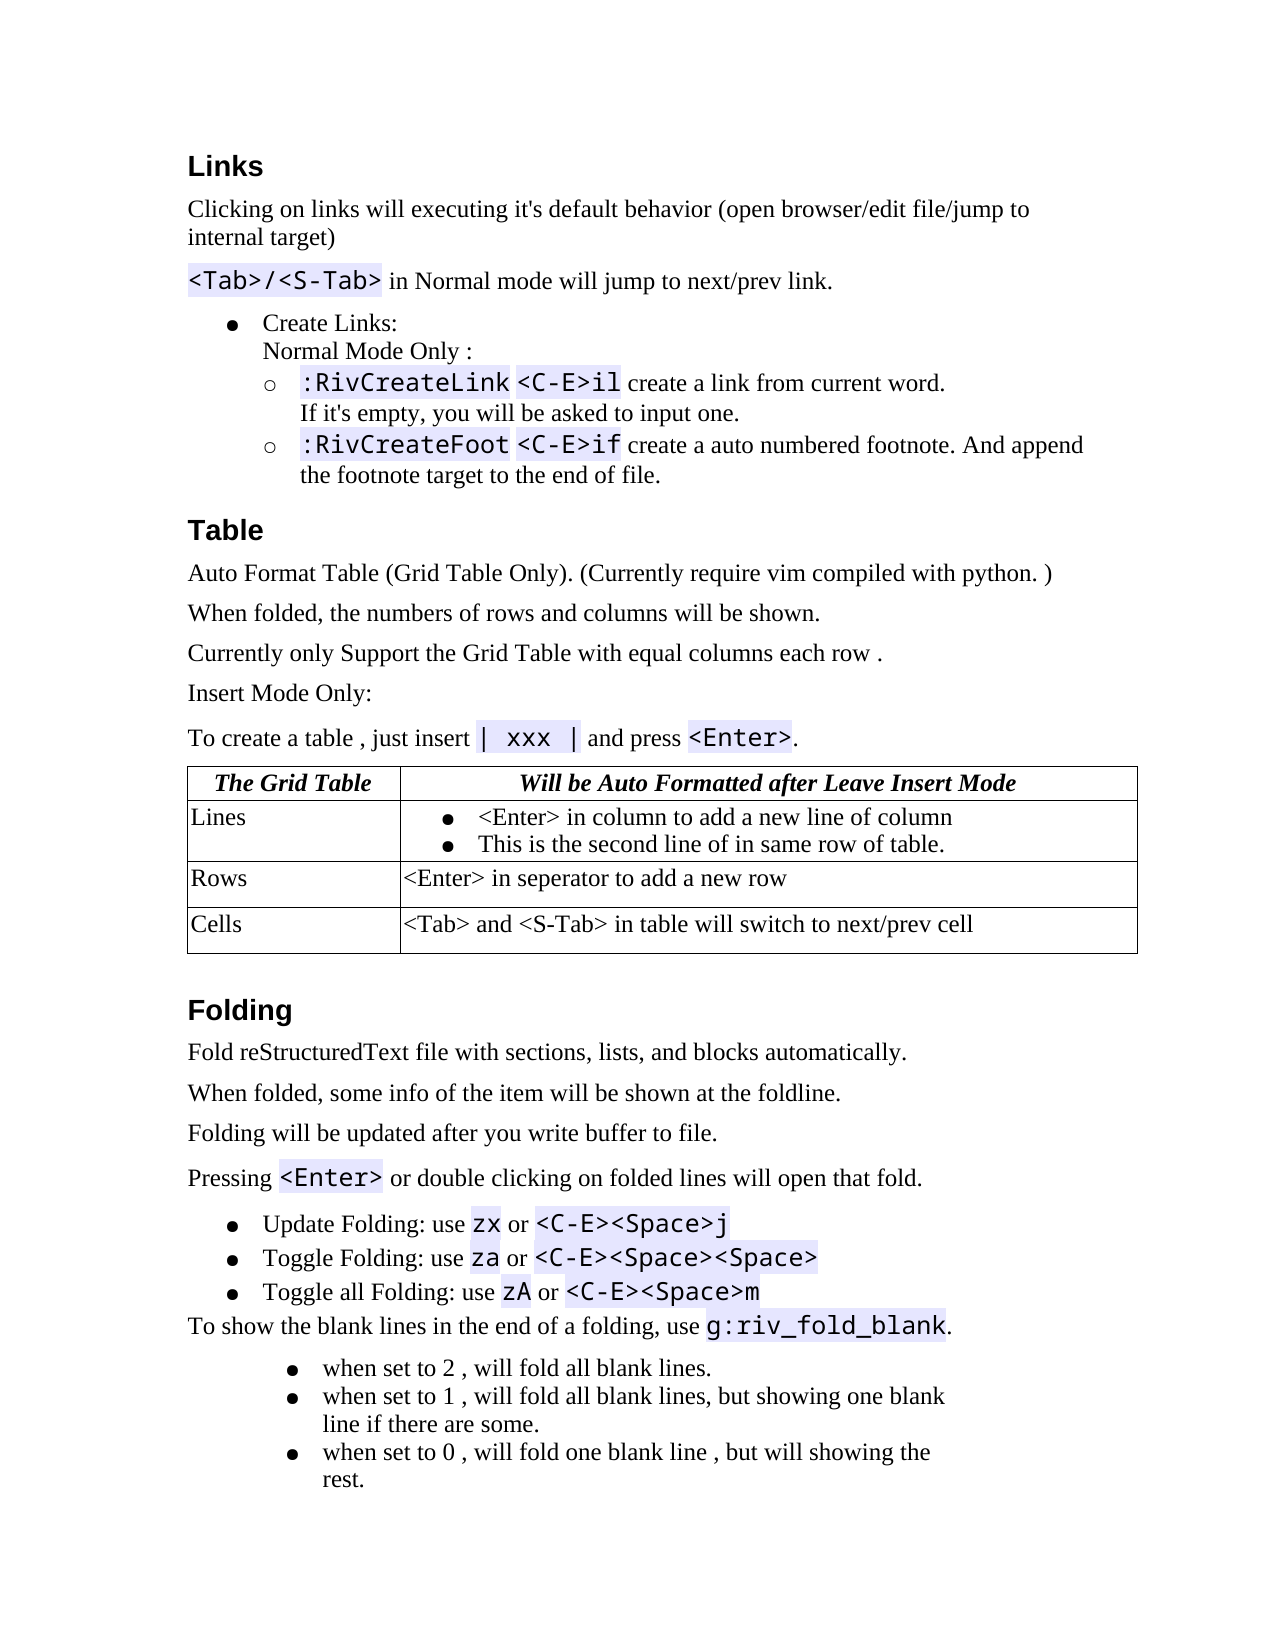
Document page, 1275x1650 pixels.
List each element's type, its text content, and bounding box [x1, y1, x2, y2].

subtitle Links [187, 150, 1087, 183]
table_header Will be Auto Formatted after Leave Insert Mode [401, 767, 1137, 800]
text Currently only Support the Grid Table with equal columns each row . [187, 639, 1087, 667]
list when set to 1 , will fold all blank lines, but showing one blank line if there are some. [285, 1382, 967, 1438]
text Pressing <Enter> or double clicking on folded lines will open that fold. [187, 1159, 279, 1193]
text Auto Format Table (Grid Table Only). (Currently require vim compiled with python. ) [187, 559, 1087, 586]
table_cell <Enter> in seperator to add a new row [401, 862, 1137, 907]
text Clicking on links will executing it's default behavior (open browser/edit file/jump to internal target) [187, 195, 1087, 251]
text <Tab>/<S-Tab> in Normal mode will jump to next/prev link. [382, 263, 1087, 297]
text Fold reStructuredText file with sections, lists, and blocks automatically. [187, 1038, 1087, 1066]
list when set to 2 , will fold all blank lines. [285, 1354, 967, 1382]
text When folded, some info of the item will be shown at the foldline. [187, 1079, 1087, 1106]
text To create a table , just insert | xxx | and press <Enter>. [187, 719, 1087, 753]
table_cell <Enter> in column to add a new line of column This is the second line of in same row of table. [401, 801, 1137, 861]
table_cell <Tab> and <S-Tab> in table will switch to next/prev cell [401, 908, 1137, 953]
list Update Folding: use zx or <C-E><Space>j [730, 1206, 1087, 1240]
list Normal Mode Only : [225, 337, 1087, 365]
table_cell Rows [188, 862, 400, 907]
table_header The Grid Table [188, 767, 400, 800]
text Pressing <Enter> or double clicking on folded lines will open that fold. [383, 1159, 1087, 1193]
list :RivCreateLink <C-E>il create a link from current word. [621, 365, 1087, 399]
text Insert Mode Only: [187, 679, 1087, 707]
list Toggle all Folding: use zA or <C-E><Space>m [760, 1274, 1087, 1308]
text Folding will be updated after you write buffer to file. [187, 1119, 1087, 1147]
list Toggle Folding: use za or <C-E><Space><Space> [225, 1240, 470, 1274]
text When folded, the numbers of rows and columns will be shown. [187, 599, 1087, 627]
subtitle Folding [187, 993, 1087, 1026]
list If it's empty, you will be asked to input one. [262, 399, 1087, 427]
list Toggle all Folding: use zA or <C-E><Space>m [531, 1274, 565, 1308]
text To show the blank lines in the end of a folding, use g:riv_fold_blank. [187, 1308, 706, 1342]
list :RivCreateFoot <C-E>if create a auto numbered footnote. And append the footnote target to the end of file. [262, 427, 1087, 488]
list Update Folding: use zx or <C-E><Space>j [225, 1206, 471, 1240]
list Toggle all Folding: use zA or <C-E><Space>m [225, 1274, 501, 1308]
list Toggle Folding: use za or <C-E><Space><Space> [818, 1240, 1087, 1274]
text To show the blank lines in the end of a folding, use g:riv_fold_blank. [946, 1308, 1087, 1342]
table_cell Cells [188, 908, 400, 953]
table_cell Lines [188, 801, 400, 861]
list Update Folding: use zx or <C-E><Space>j [501, 1206, 535, 1240]
list Create Links: [225, 309, 1087, 337]
subtitle Table [187, 513, 1087, 546]
list when set to 0 , will fold one blank line , but will showing the rest. [285, 1438, 967, 1493]
list Toggle Folding: use za or <C-E><Space><Space> [500, 1240, 534, 1274]
list :RivCreateLink <C-E>il create a link from current word. [262, 365, 300, 399]
